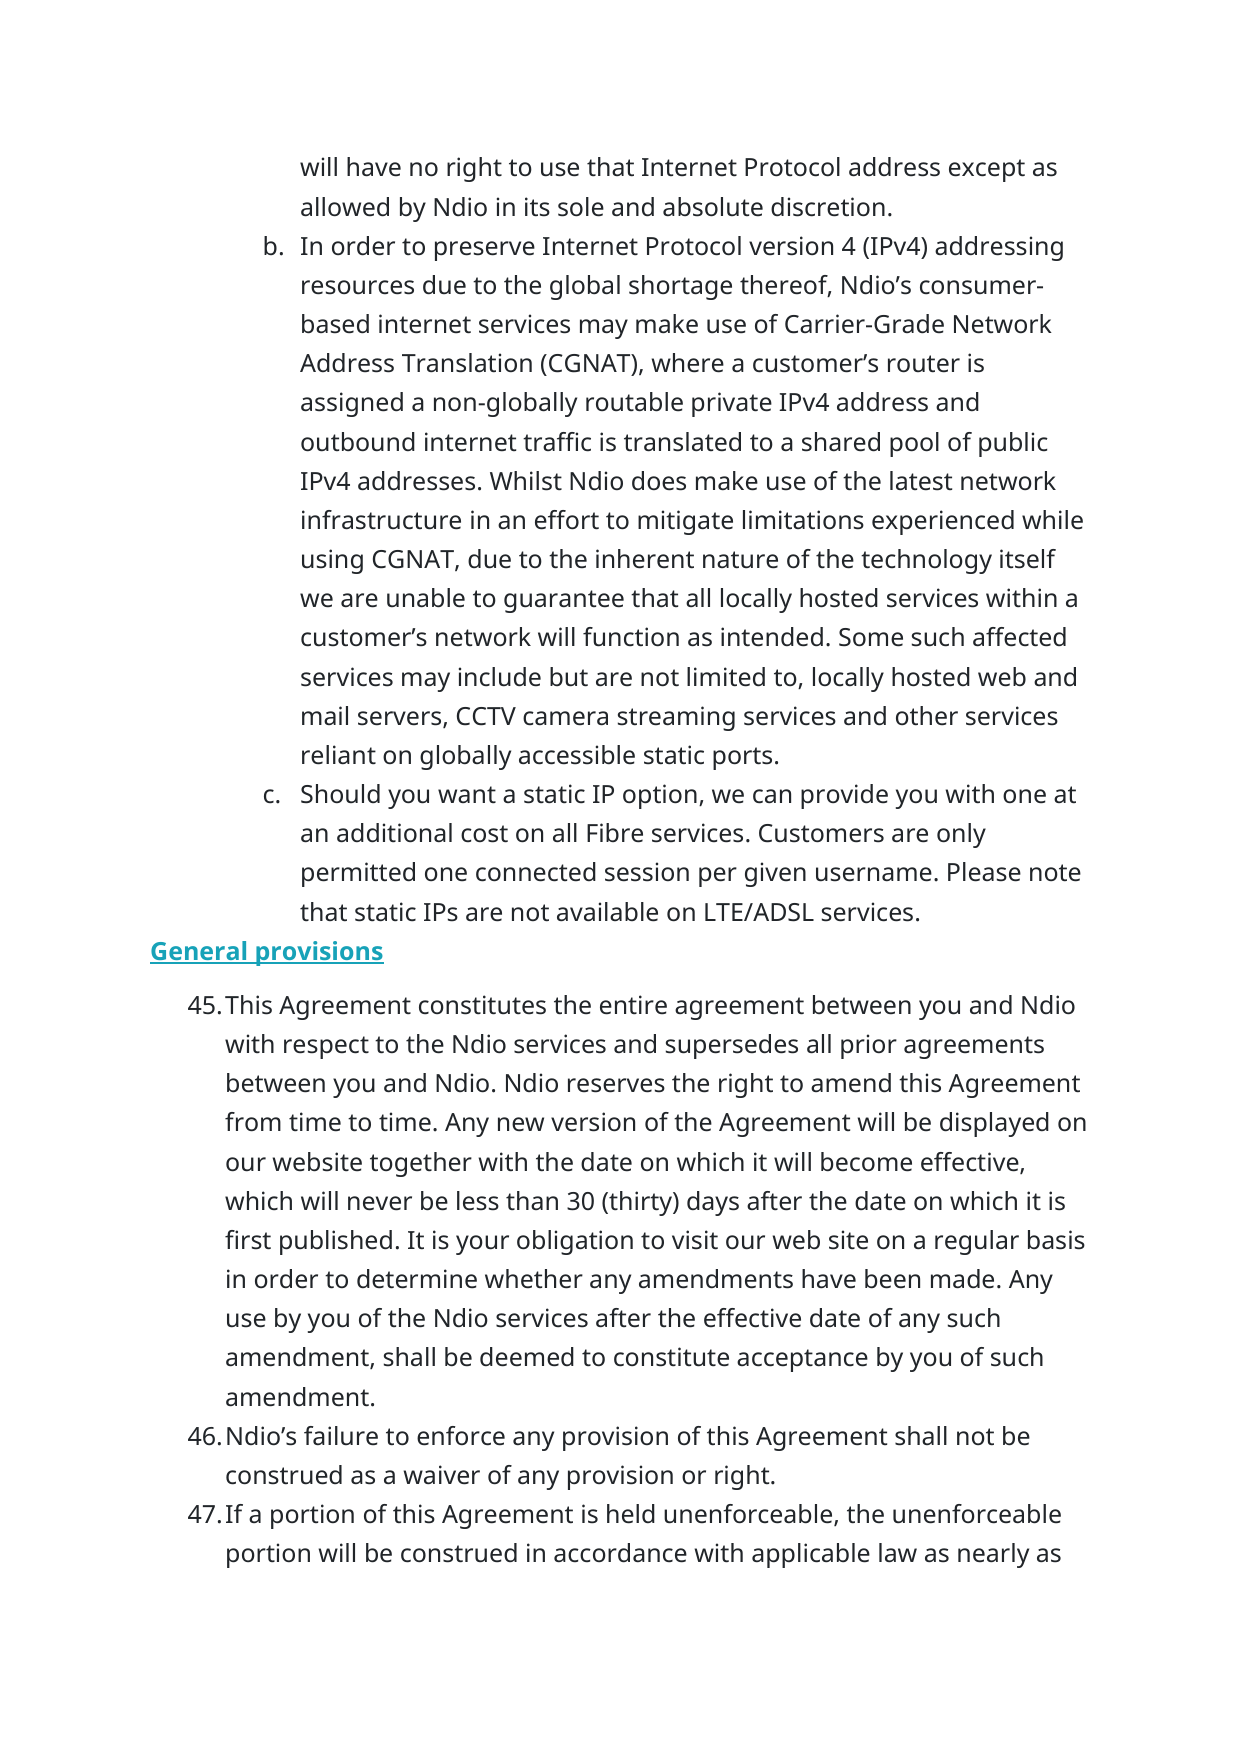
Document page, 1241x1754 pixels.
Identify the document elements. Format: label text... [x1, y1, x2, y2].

list In order to preserve Internet Protocol version 4 (IPv4) addressing resources due to the global shortage thereof, Ndio’s consumer-based internet services may make use of Carrier-Grade Network Address Translation (CGNAT), where a customer’s router is assigned a non-globally routable private IPv4 address and outbound internet traffic is translated to a shared pool of public IPv4 addresses. Whilst Ndio does make use of the latest network infrastructure in an effort to mitigate limitations experienced while using CGNAT, due to the inherent nature of the technology itself we are unable to guarantee that all locally hosted services within a customer’s network will function as intended. Some such affected services may include but are not limited to, locally hosted web and mail servers, CCTV camera streaming services and other services reliant on globally accessible static ports. [262, 228, 1090, 772]
text General provisions [150, 933, 1090, 967]
list This Agreement constitutes the entire agreement between you and Ndio with respect to the Ndio services and supersedes all prior agreements between you and Ndio. Ndio reserves the right to amend this Agreement from time to time. Any new version of the Agreement will be displayed on our website together with the date on which it will become effective, which will never be less than 30 (thirty) days after the date on which it is first published. It is your obligation to visit our web site on a regular basis in order to determine whether any amendments have been made. Any use by you of the Ndio services after the effective date of any such amendment, shall be deemed to constitute acceptance by you of such amendment. [187, 987, 1090, 1413]
list will have no right to use that Internet Protocol address except as allowed by Ndio in its sole and absolute discretion. [262, 150, 1090, 223]
list Ndio’s failure to enforce any provision of this Agreement shall not be construed as a waiver of any provision or right. [187, 1418, 1090, 1492]
list If a portion of this Agreement is held unenforceable, the unenforceable portion will be construed in accordance with applicable law as nearly as [187, 1497, 1090, 1570]
list Should you want a static IP option, we can provide you with one at an additional cost on all Fibre services. Customers are only permitted one connected session per given username. Please note that static IPs are not available on LTE/ADSL services. [262, 777, 1090, 928]
